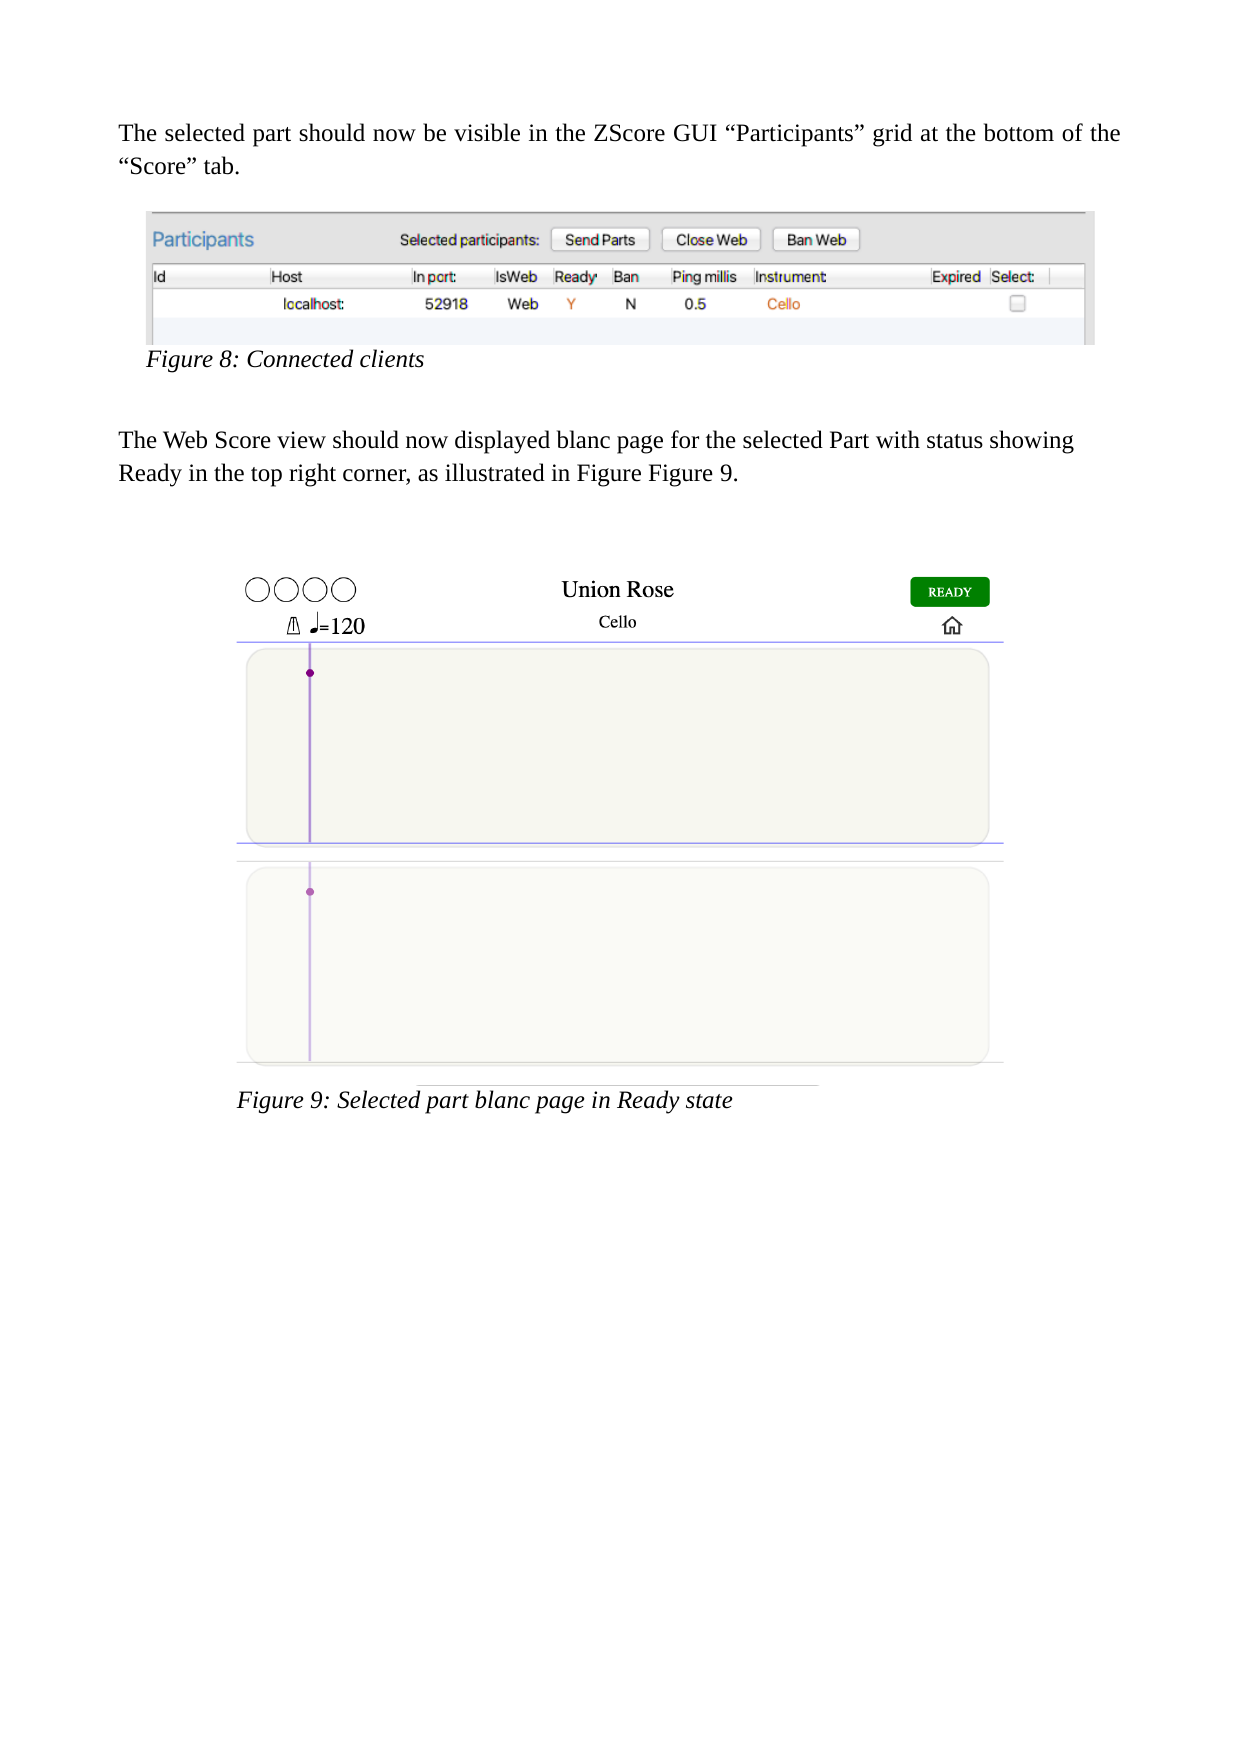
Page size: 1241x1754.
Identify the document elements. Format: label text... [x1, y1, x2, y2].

text Figure 8: Connected clients [146, 345, 1094, 373]
picture [236, 565, 1004, 1086]
text The selected part should now be visible in the ZScore GUI “Participants” grid at the bottom of the “Score” tab. [118, 118, 1122, 180]
text The Web Score view should now displayed blanc page for the selected Part with status showing Ready in the top right corner, as illustrated in Figure Figure 9. [118, 425, 1122, 487]
picture [145, 211, 1095, 345]
text Figure 9: Selected part blanc page in Ready state [237, 1086, 1003, 1114]
